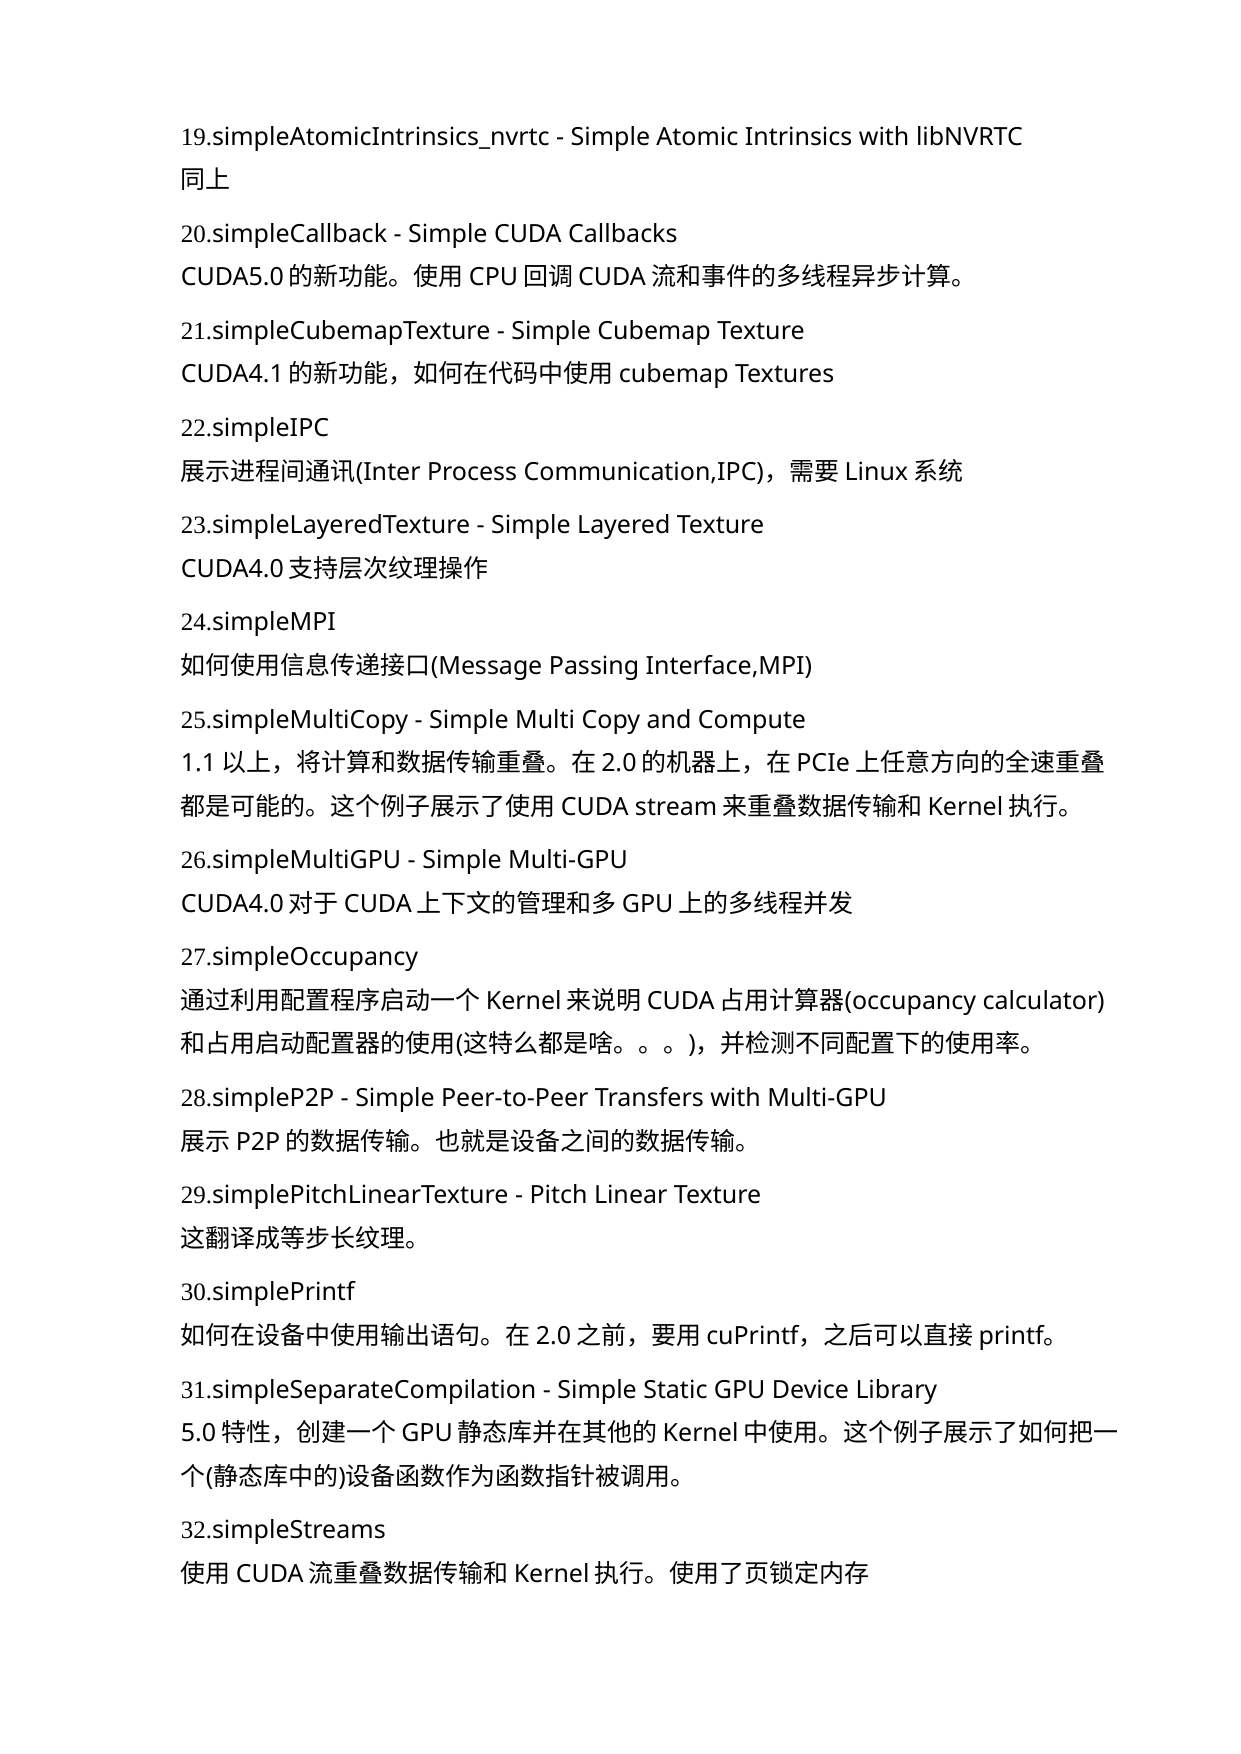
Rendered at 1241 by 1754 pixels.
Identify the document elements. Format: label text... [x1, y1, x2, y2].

list simplePrintf 如何在设备中使用输出语句。在2.0之前，要用cuPrintf，之后可以直接printf。 [181, 1274, 1122, 1352]
list simpleP2P - Simple Peer-to-Peer Transfers with Multi-GPU 展示P2P的数据传输。也就是设备之间的数据传输。 [181, 1080, 1122, 1157]
list simpleSeparateCompilation - Simple Static GPU Device Library 5.0特性，创建一个GPU静态库并在其他的Kernel中使用。这个例子展示了如何把一个(静态库中的)设备函数作为函数指针被调用。 [181, 1371, 1122, 1492]
list simpleIPC 展示进程间通讯(Inter Process Communication,IPC)，需要Linux系统 [181, 410, 1122, 487]
list simplePitchLinearTexture - Pitch Linear Texture 这翻译成等步长纹理。 [181, 1177, 1122, 1254]
list simpleMultiCopy - Simple Multi Copy and Compute 1.1以上，将计算和数据传输重叠。在2.0的机器上，在PCIe上任意方向的全速重叠都是可能的。这个例子展示了使用CUDA stream来重叠数据传输和Kernel执行。 [181, 701, 1122, 822]
list simpleAtomicIntrinsics_nvrtc - Simple Atomic Intrinsics with libNVRTC 同上 [181, 118, 1122, 196]
list simpleCubemapTexture - Simple Cubemap Texture CUDA4.1的新功能，如何在代码中使用cubemap Textures [181, 312, 1122, 390]
list simpleCallback - Simple CUDA Callbacks CUDA5.0的新功能。使用CPU回调CUDA流和事件的多线程异步计算。 [181, 215, 1122, 293]
list simpleOccupancy 通过利用配置程序启动一个Kernel来说明CUDA占用计算器(occupancy calculator)和占用启动配置器的使用(这特么都是啥。。。)，并检测不同配置下的使用率。 [181, 939, 1122, 1060]
list simpleMultiGPU - Simple Multi-GPU CUDA4.0对于CUDA上下文的管理和多GPU上的多线程并发 [181, 842, 1122, 919]
list simpleLayeredTexture - Simple Layered Texture CUDA4.0支持层次纹理操作 [181, 507, 1122, 584]
list simpleStreams 使用CUDA流重叠数据传输和Kernel执行。使用了页锁定内存 [181, 1512, 1122, 1589]
list simpleMPI 如何使用信息传递接口(Message Passing Interface,MPI) [181, 604, 1122, 682]
